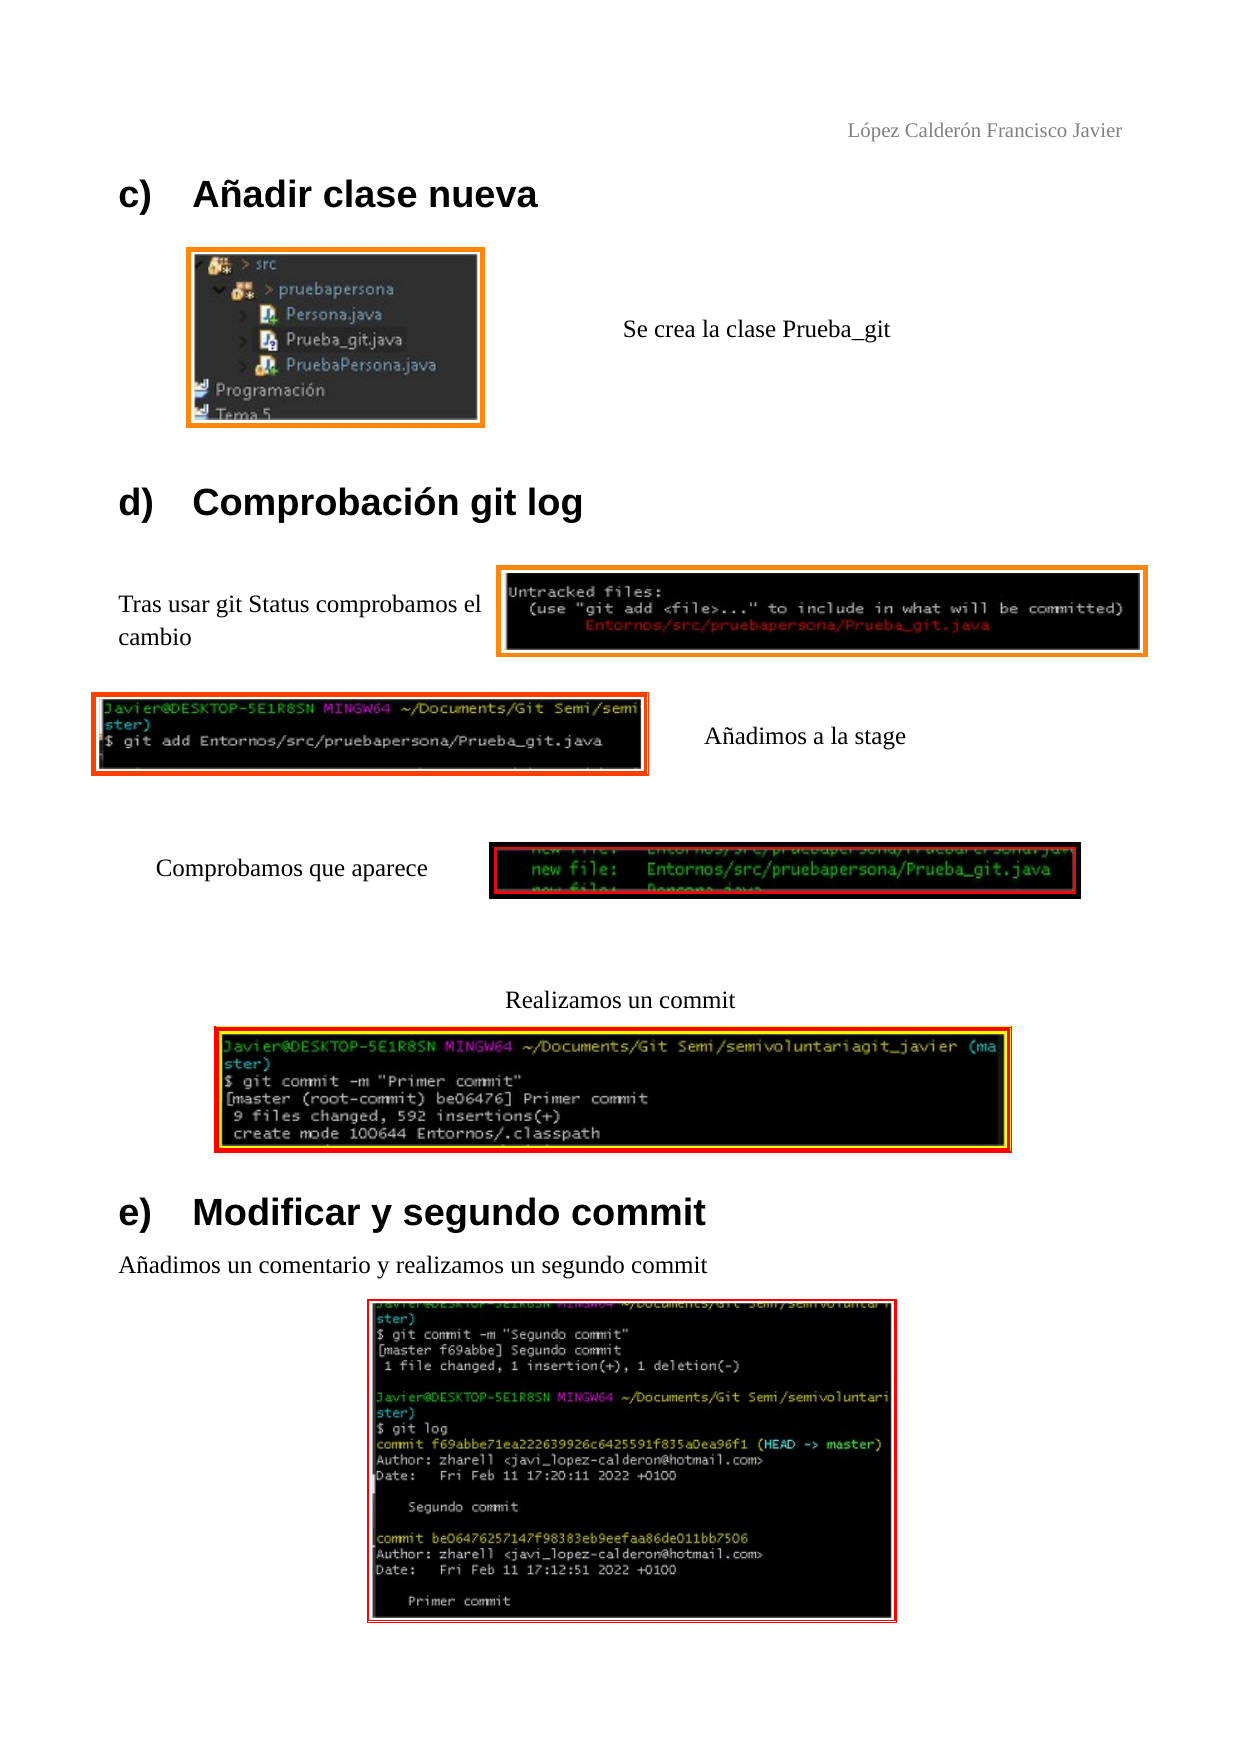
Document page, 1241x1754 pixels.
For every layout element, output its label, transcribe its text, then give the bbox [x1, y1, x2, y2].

picture [496, 849, 1074, 891]
text Realizamos un commit [118, 985, 1122, 1014]
text [118, 314, 186, 343]
text Añadimos un comentario y realizamos un segundo commit [118, 1250, 1122, 1279]
text Se crea la clase Prueba_git [485, 314, 1122, 343]
text Comprobamos que aparece [118, 853, 489, 882]
picture [503, 573, 1140, 650]
subtitle Añadir clase nueva [118, 172, 1122, 215]
text Tras usar git Status comprobamos el cambio [118, 589, 496, 651]
subtitle Comprobación git log [118, 479, 1122, 523]
picture [221, 1034, 1005, 1146]
picture [194, 254, 478, 420]
text [1081, 853, 1122, 882]
picture [99, 699, 642, 769]
subtitle Modificar y segundo commit [118, 1190, 1122, 1234]
picture [372, 1303, 892, 1618]
text Añadimos a la stage [649, 721, 1122, 750]
